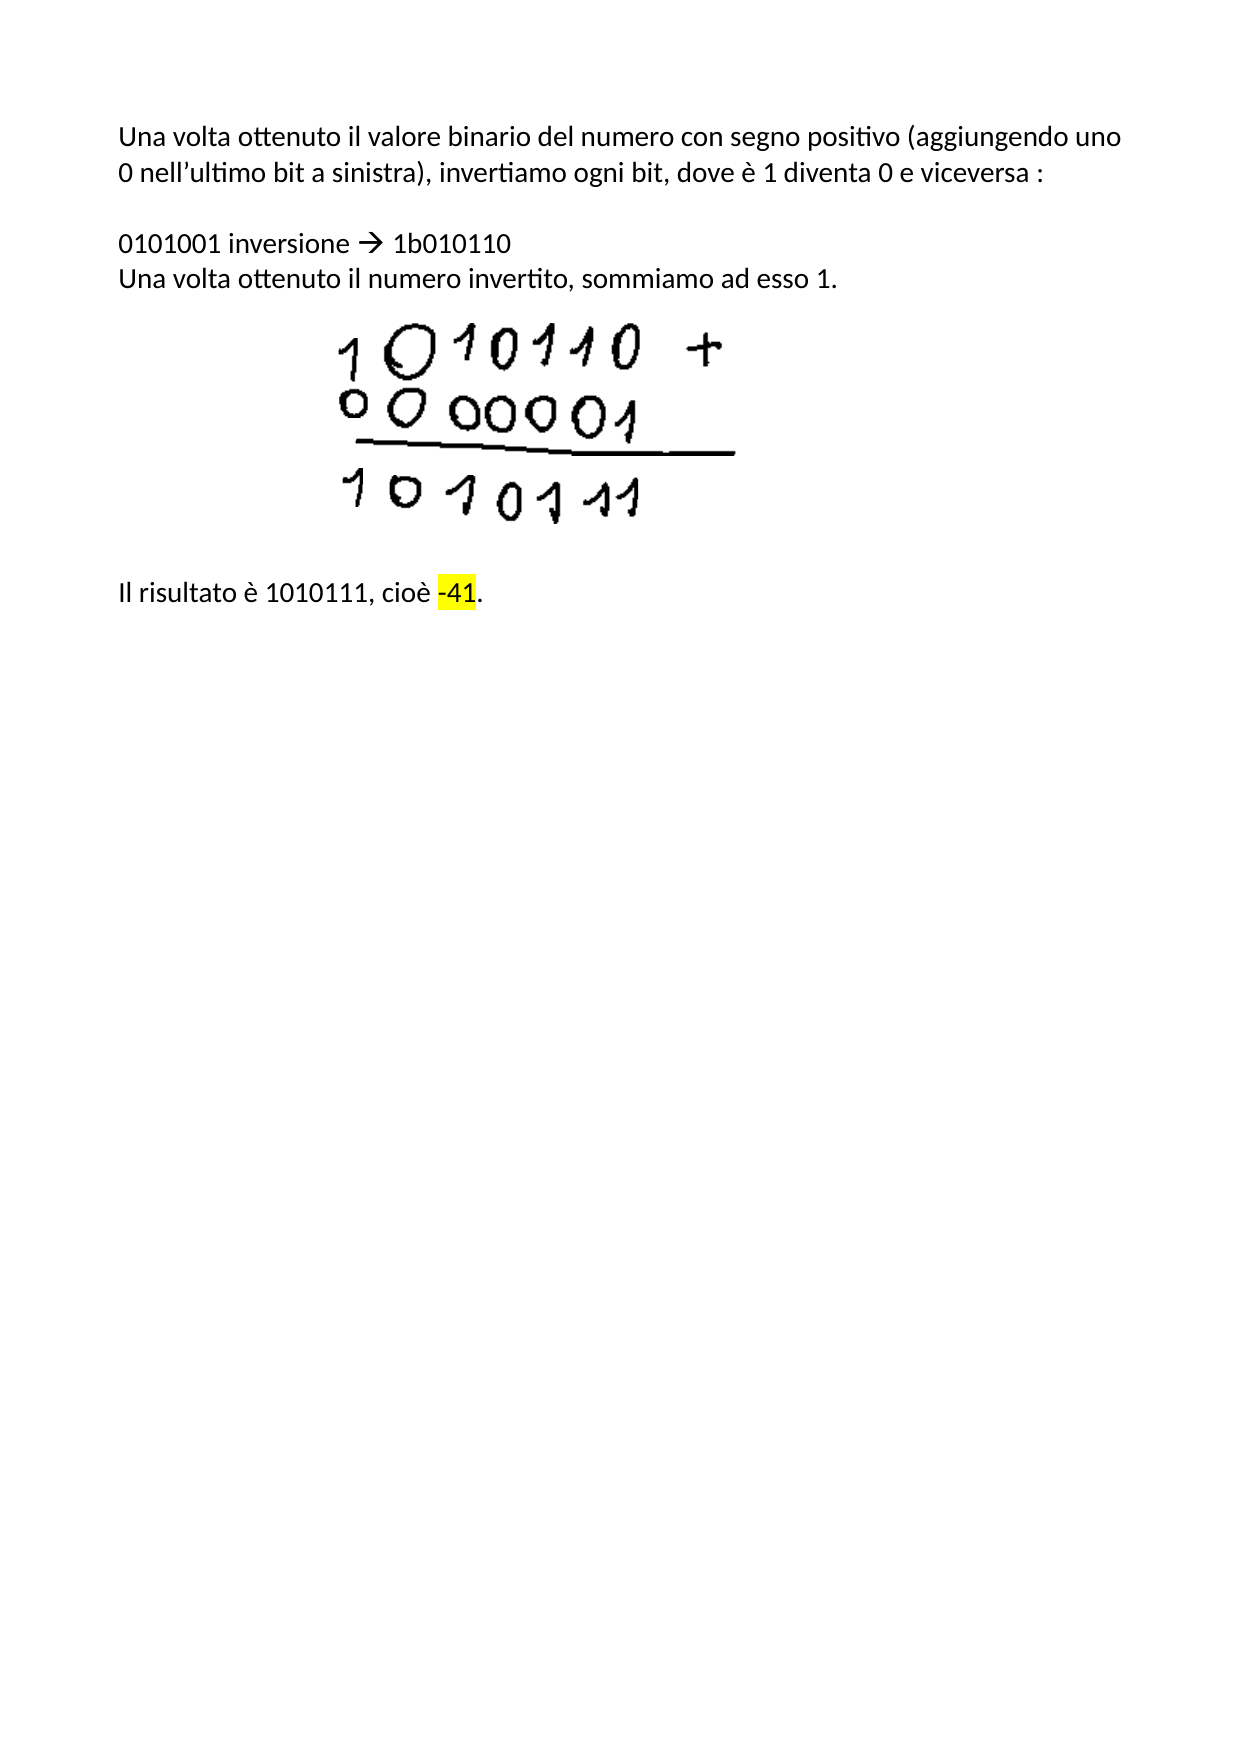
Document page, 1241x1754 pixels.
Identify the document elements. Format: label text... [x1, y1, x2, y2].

text 0101001 inversione  1b010110 [118, 225, 1122, 261]
text Il risultato è 1010111, cioè -41. [118, 574, 1122, 610]
text Una volta ottenuto il numero invertito, sommiamo ad esso 1. [118, 261, 1122, 296]
text Una volta ottenuto il valore binario del numero con segno positivo (aggiungendo uno 0 nell’ultimo bit a sinistra), invertiamo ogni bit, dove è 1 diventa 0 e viceversa : [118, 118, 1122, 189]
